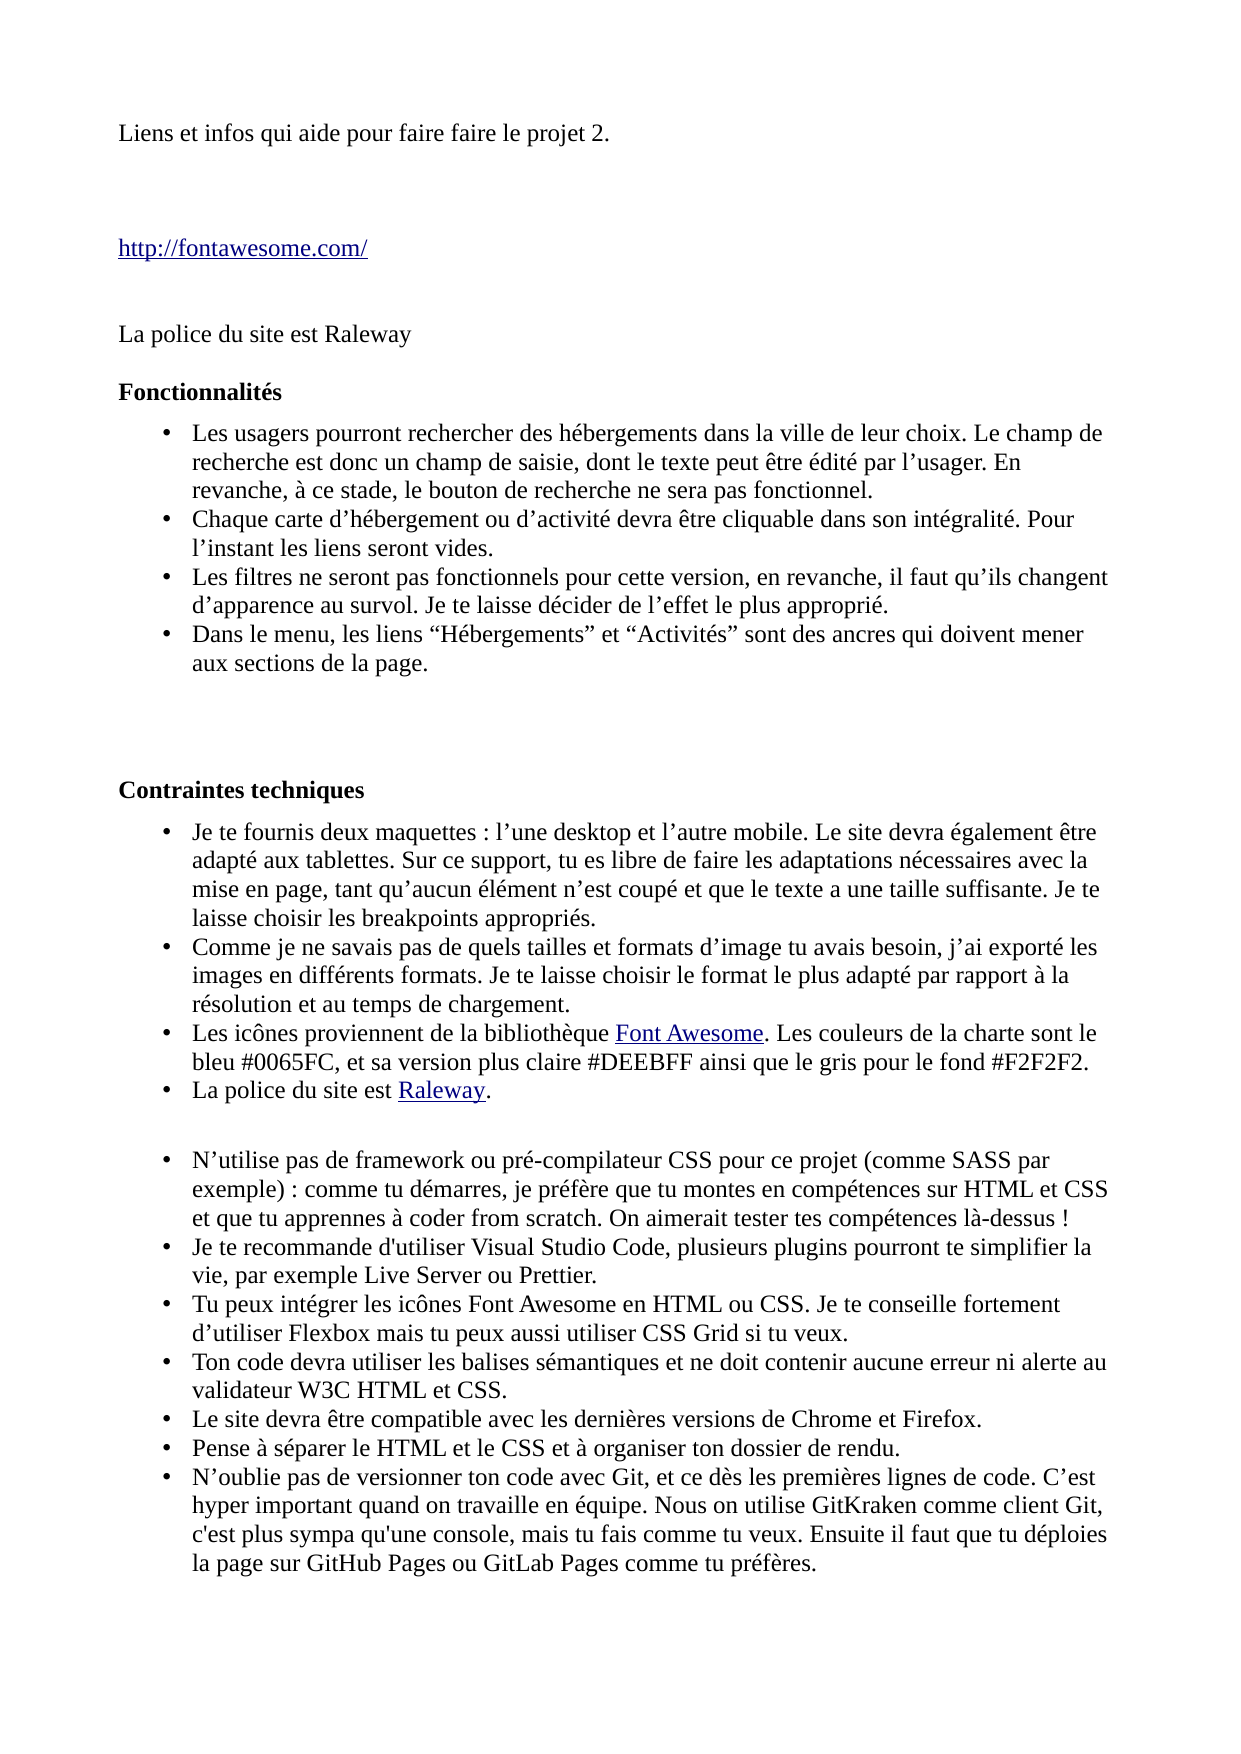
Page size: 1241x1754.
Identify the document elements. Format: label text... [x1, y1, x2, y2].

list Ton code devra utiliser les balises sémantiques et ne doit contenir aucune erreur ni alerte au validateur W3C HTML et CSS. [162, 1347, 1122, 1404]
list N’utilise pas de framework ou pré-compilateur CSS pour ce projet (comme SASS par exemple) : comme tu démarres, je préfère que tu montes en compétences sur HTML et CSS et que tu apprennes à coder from scratch. On aimerait tester tes compétences là-dessus ! [162, 1146, 1122, 1232]
list Tu peux intégrer les icônes Font Awesome en HTML ou CSS. Je te conseille fortement d’utiliser Flexbox mais tu peux aussi utiliser CSS Grid si tu veux. [162, 1289, 1122, 1347]
list Chaque carte d’hébergement ou d’activité devra être cliquable dans son intégralité. Pour l’instant les liens seront vides. [162, 504, 1122, 562]
text Fonctionnalités [118, 377, 1122, 406]
list Je te recommande d'utiliser Visual Studio Code, plusieurs plugins pourront te simplifier la vie, par exemple Live Server ou Prettier. [162, 1232, 1122, 1289]
text http://fontawesome.com/ [118, 233, 1122, 262]
list Dans le menu, les liens “Hébergements” et “Activités” sont des ancres qui doivent mener aux sections de la page. [162, 619, 1122, 677]
list Les usagers pourront rechercher des hébergements dans la ville de leur choix. Le champ de recherche est donc un champ de saisie, dont le texte peut être édité par l’usager. En revanche, à ce stade, le bouton de recherche ne sera pas fonctionnel. [162, 418, 1122, 504]
list Comme je ne savais pas de quels tailles et formats d’image tu avais besoin, j’ai exporté les images en différents formats. Je te laisse choisir le format le plus adapté par rapport à la résolution et au temps de chargement. [162, 932, 1122, 1018]
text Contraintes techniques [118, 776, 1122, 804]
list La police du site est Raleway. [162, 1076, 1122, 1104]
list Les filtres ne seront pas fonctionnels pour cette version, en revanche, il faut qu’ils changent d’apparence au survol. Je te laisse décider de l’effet le plus approprié. [162, 562, 1122, 619]
list Pense à séparer le HTML et le CSS et à organiser ton dossier de rendu. [162, 1433, 1122, 1462]
text La police du site est Raleway [118, 319, 1122, 348]
list Les icônes proviennent de la bibliothèque Font Awesome. Les couleurs de la charte sont le bleu #0065FC, et sa version plus claire #DEEBFF ainsi que le gris pour le fond #F2F2F2. [162, 1018, 1122, 1076]
list Je te fournis deux maquettes : l’une desktop et l’autre mobile. Le site devra également être adapté aux tablettes. Sur ce support, tu es libre de faire les adaptations nécessaires avec la mise en page, tant qu’aucun élément n’est coupé et que le texte a une taille suffisante. Je te laisse choisir les breakpoints appropriés. [162, 817, 1122, 932]
text Liens et infos qui aide pour faire faire le projet 2. [118, 118, 1122, 147]
list Le site devra être compatible avec les dernières versions de Chrome et Firefox. [162, 1404, 1122, 1433]
list N’oublie pas de versionner ton code avec Git, et ce dès les premières lignes de code. C’est hyper important quand on travaille en équipe. Nous on utilise GitKraken comme client Git, c'est plus sympa qu'une console, mais tu fais comme tu veux. Ensuite il faut que tu déploies la page sur GitHub Pages ou GitLab Pages comme tu préfères. [162, 1462, 1122, 1577]
